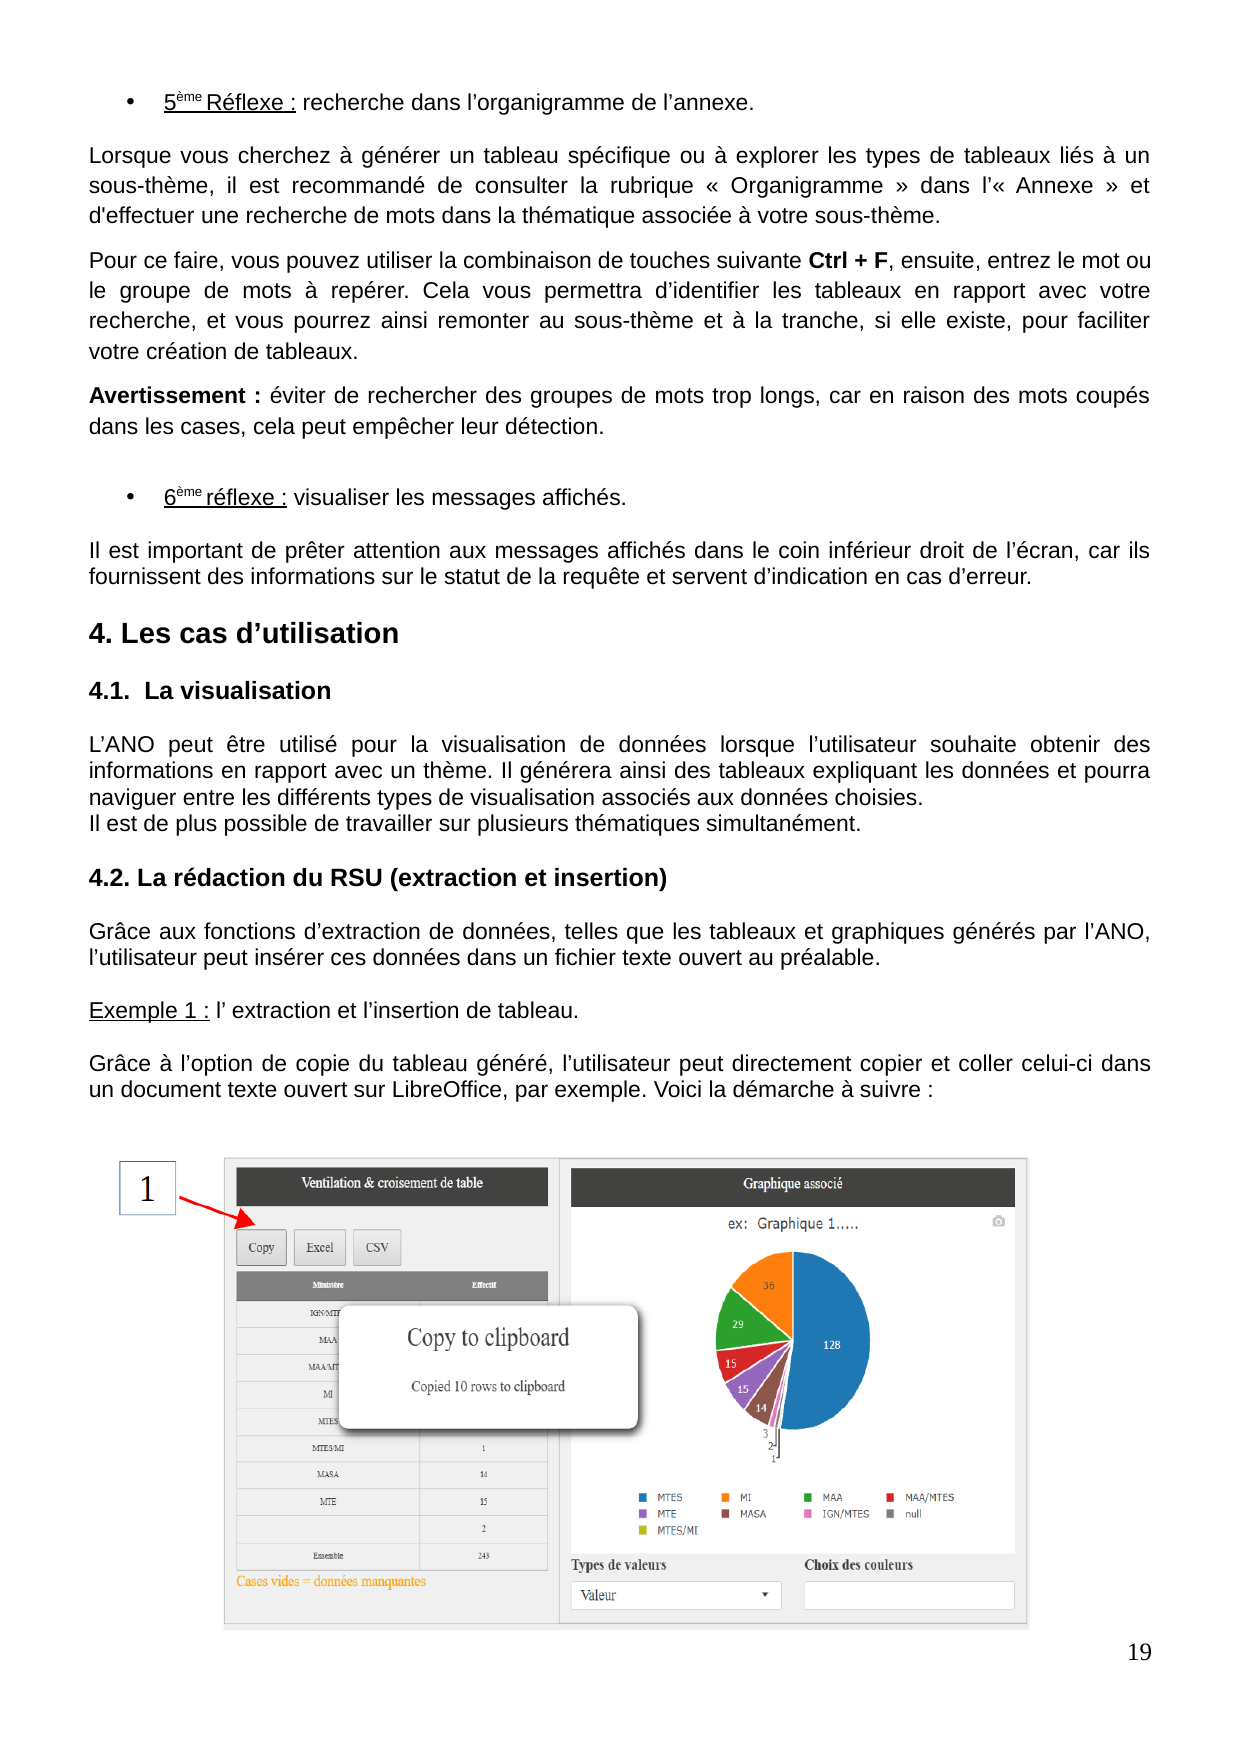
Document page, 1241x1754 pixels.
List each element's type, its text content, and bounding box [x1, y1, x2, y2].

text 4. Les cas d’utilisation [88, 616, 1152, 649]
text 4.1. La visualisation [88, 676, 1152, 705]
text Exemple 1 : l’ extraction et l’insertion de tableau. [88, 997, 1152, 1023]
text 4.2. La rédaction du RSU (extraction et insertion) [88, 863, 1152, 892]
text Pour ce faire, vous pouvez utiliser la combinaison de touches suivante Ctrl + F, ensuite, entrez le mot ou le groupe de mots à repérer. Cela vous permettra d’identifier les tableaux en rapport avec votre recherche, et vous pourrez ainsi remonter au sous-thème et à la tranche, si elle existe, pour faciliter votre création de tableaux. [88, 247, 1152, 364]
text Lorsque vous cherchez à générer un tableau spécifique ou à explorer les types de tableaux liés à un sous-thème, il est recommandé de consulter la rubrique « Organigramme » dans l’« Annexe » et d'effectuer une recherche de mots dans la thématique associée à votre sous-thème. [88, 142, 1152, 228]
list 5ème Réflexe : recherche dans l’organigramme de l’annexe. [126, 88, 1152, 115]
text Grâce à l’option de copie du tableau généré, l’utilisateur peut directement copier et coller celui-ci dans un document texte ouvert sur LibreOffice, par exemple. Voici la démarche à suivre : [88, 1050, 1152, 1102]
text L’ANO peut être utilisé pour la visualisation de données lorsque l’utilisateur souhaite obtenir des informations en rapport avec un thème. Il générera ainsi des tableaux expliquant les données et pourra naviguer entre les différents types de visualisation associés aux données choisies. [88, 731, 1152, 810]
picture [111, 1147, 1033, 1631]
text Il est important de prêter attention aux messages affichés dans le coin inférieur droit de l’écran, car ils fournissent des informations sur le statut de la requête et servent d’indication en cas d’erreur. [88, 537, 1152, 590]
list 6ème réflexe : visualiser les messages affichés. [126, 484, 1152, 511]
text Avertissement : éviter de rechercher des groupes de mots trop longs, car en raison des mots coupés dans les cases, cela peut empêcher leur détection. [88, 382, 1152, 439]
text Il est de plus possible de travailler sur plusieurs thématiques simultanément. [88, 810, 1152, 836]
text Grâce aux fonctions d’extraction de données, telles que les tableaux et graphiques générés par l’ANO, l’utilisateur peut insérer ces données dans un fichier texte ouvert au préalable. [88, 918, 1152, 971]
